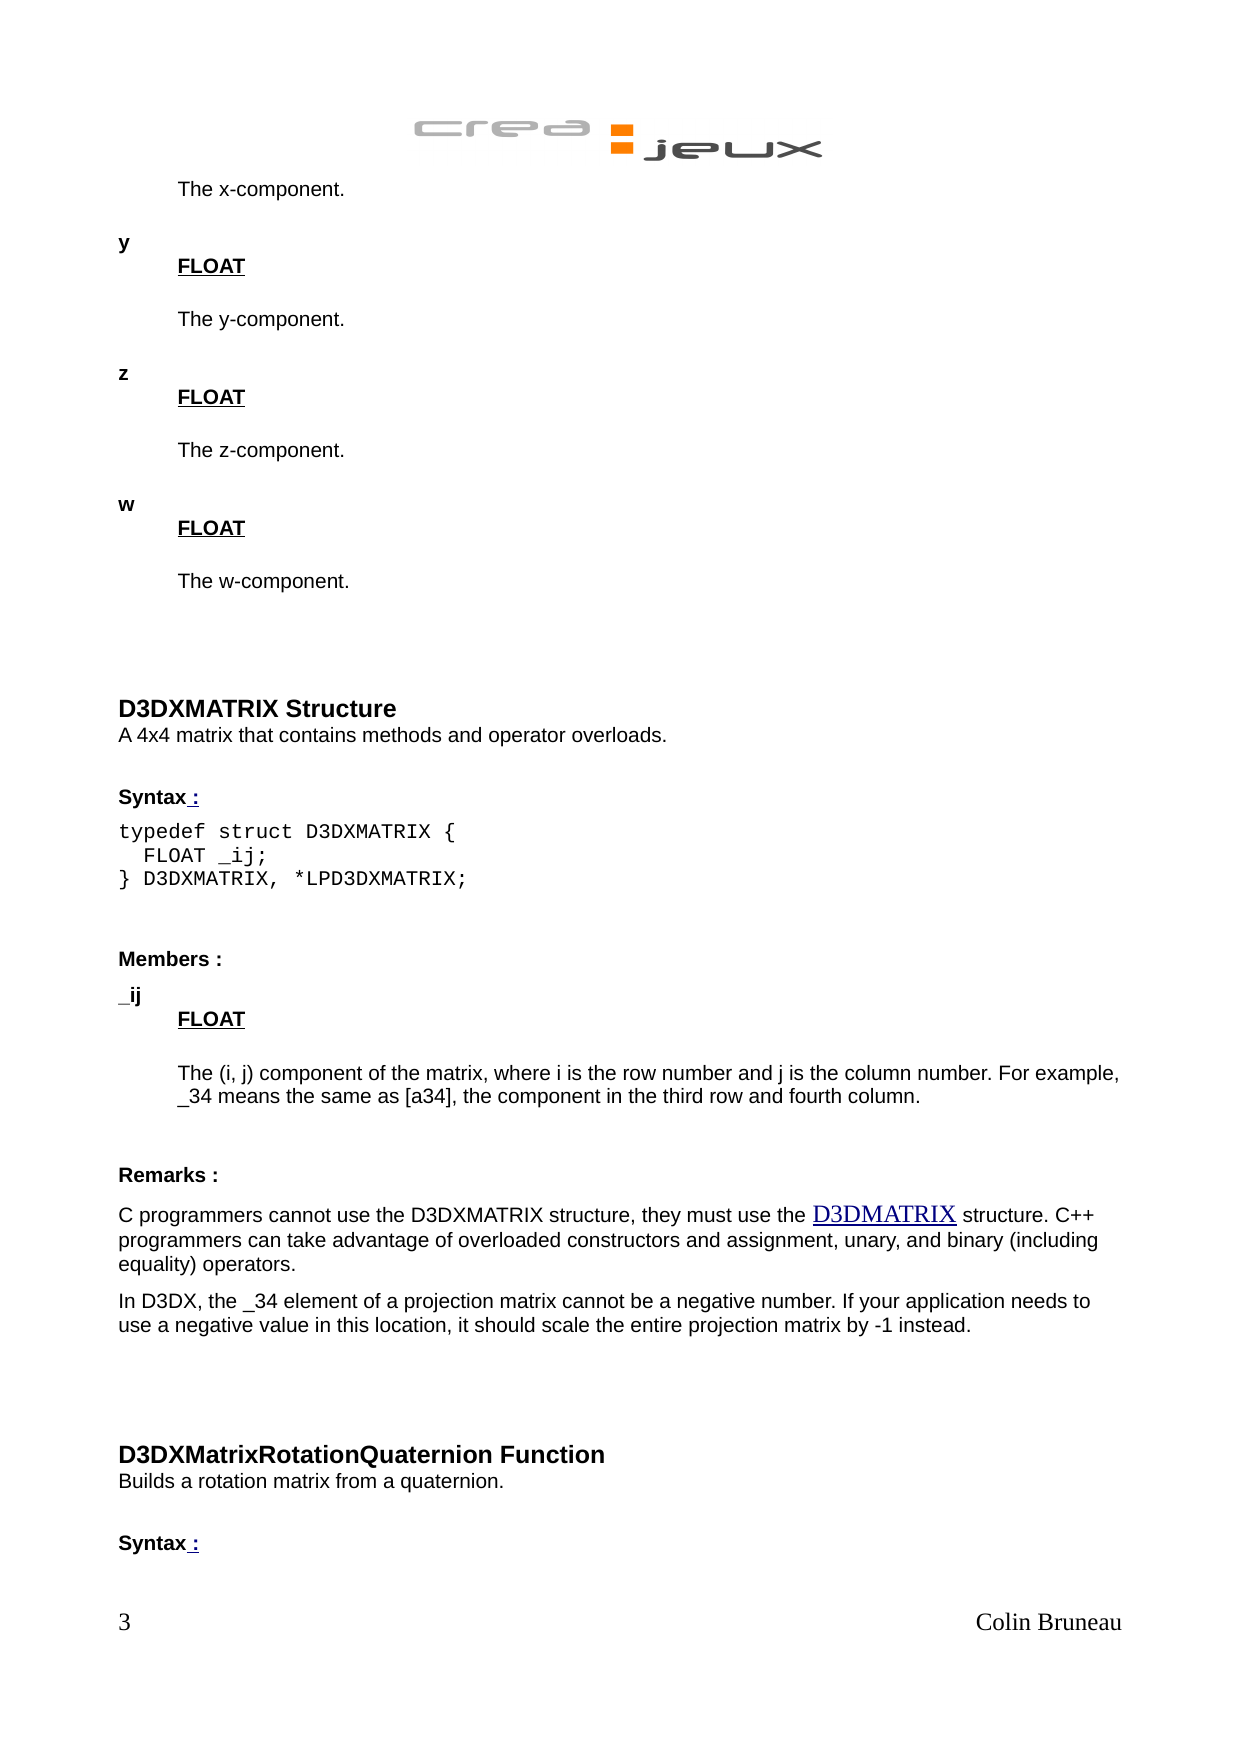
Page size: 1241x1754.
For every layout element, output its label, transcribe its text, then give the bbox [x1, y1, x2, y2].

text Builds a rotation matrix from a quaternion. [118, 1469, 1122, 1493]
text FLOAT _ij; [118, 845, 1122, 868]
subtitle w [118, 491, 1122, 515]
list The w-component. [177, 569, 1122, 593]
picture [407, 118, 834, 166]
list FLOAT [177, 254, 1122, 278]
list FLOAT [177, 1007, 1122, 1031]
text C programmers cannot use the D3DXMATRIX structure, they must use the D3DMATRIX structure. C++ programmers can take advantage of overloaded constructors and assignment, unary, and binary (including equality) operators. [118, 1199, 1122, 1276]
text typedef struct D3DXMATRIX { [118, 821, 1122, 845]
list The y-component. [177, 307, 1122, 331]
subtitle Syntax : [118, 785, 1122, 809]
subtitle Syntax : [118, 1531, 1122, 1555]
subtitle y [118, 230, 1122, 254]
list FLOAT [177, 384, 1122, 408]
list The z-component. [177, 438, 1122, 462]
subtitle Remarks : [118, 1163, 1122, 1187]
subtitle _ij [118, 983, 1122, 1007]
text D3DXMatrixRotationQuaternion Function [118, 1441, 1122, 1469]
list The x-component. [177, 176, 1122, 200]
text D3DXMATRIX Structure [118, 694, 1122, 723]
list The (i, j) component of the matrix, where i is the row number and j is the column number. For example, _34 means the same as [a34], the component in the third row and fourth column. [177, 1060, 1122, 1108]
subtitle Members : [118, 947, 1122, 971]
subtitle z [118, 361, 1122, 384]
text In D3DX, the _34 element of a projection matrix cannot be a negative number. If your application needs to use a negative value in this location, it should scale the entire projection matrix by -1 instead. [118, 1288, 1122, 1336]
text } D3DXMATRIX, *LPD3DXMATRIX; [118, 868, 1122, 892]
text A 4x4 matrix that contains methods and operator overloads. [118, 723, 1122, 747]
list FLOAT [177, 515, 1122, 539]
